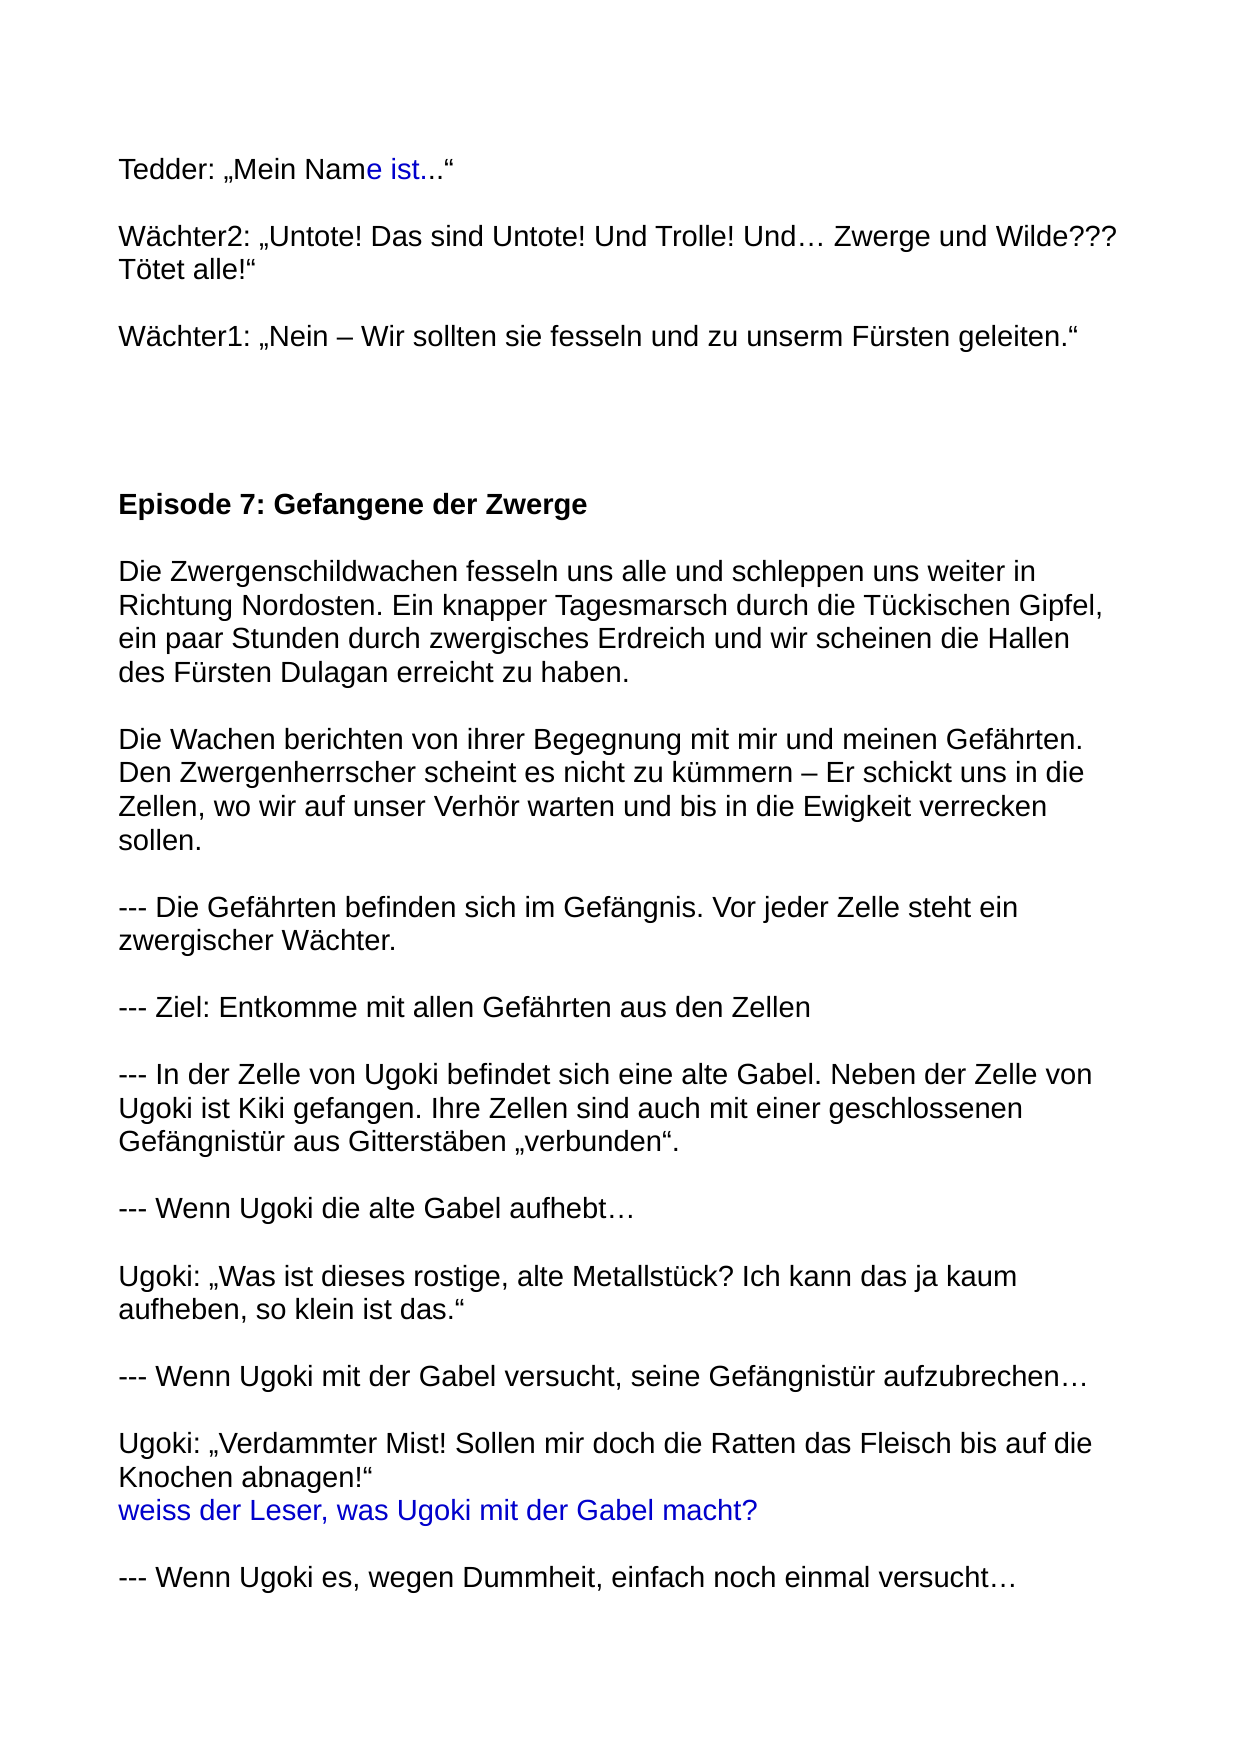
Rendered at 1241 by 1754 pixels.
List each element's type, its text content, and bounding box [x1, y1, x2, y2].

text --- In der Zelle von Ugoki befindet sich eine alte Gabel. Neben der Zelle von Ugoki ist Kiki gefangen. Ihre Zellen sind auch mit einer geschlossenen Gefängnistür aus Gitterstäben „verbunden“. [118, 1057, 1122, 1158]
text Ugoki: „Verdammter Mist! Sollen mir doch die Ratten das Fleisch bis auf die Knochen abnagen!“ [118, 1426, 1122, 1493]
text Ugoki: „Was ist dieses rostige, alte Metallstück? Ich kann das ja kaum aufheben, so klein ist das.“ [118, 1258, 1122, 1326]
text --- Wenn Ugoki die alte Gabel aufhebt… [118, 1191, 1122, 1225]
text Wächter2: „Untote! Das sind Untote! Und Trolle! Und… Zwerge und Wilde??? Tötet alle!“ [118, 219, 1122, 286]
text Episode 7: Gefangene der Zwerge [118, 487, 1122, 521]
text Tedder: „Mein Name ist...“ [118, 152, 1122, 185]
text --- Wenn Ugoki es, wegen Dummheit, einfach noch einmal versucht… [118, 1560, 1122, 1594]
text weiss der Leser, was Ugoki mit der Gabel macht? [118, 1493, 1122, 1527]
text Die Zwergenschildwachen fesseln uns alle und schleppen uns weiter in Richtung Nordosten. Ein knapper Tagesmarsch durch die Tückischen Gipfel, ein paar Stunden durch zwergisches Erdreich und wir scheinen die Hallen des Fürsten Dulagan erreicht zu haben. [118, 554, 1122, 688]
text --- Wenn Ugoki mit der Gabel versucht, seine Gefängnistür aufzubrechen… [118, 1359, 1122, 1393]
text --- Die Gefährten befinden sich im Gefängnis. Vor jeder Zelle steht ein zwergischer Wächter. [118, 889, 1122, 957]
text Wächter1: „Nein – Wir sollten sie fesseln und zu unserm Fürsten geleiten.“ [118, 319, 1122, 353]
text Die Wachen berichten von ihrer Begegnung mit mir und meinen Gefährten. Den Zwergenherrscher scheint es nicht zu kümmern – Er schickt uns in die Zellen, wo wir auf unser Verhör warten und bis in die Ewigkeit verrecken sollen. [118, 722, 1122, 856]
text --- Ziel: Entkomme mit allen Gefährten aus den Zellen [118, 990, 1122, 1024]
